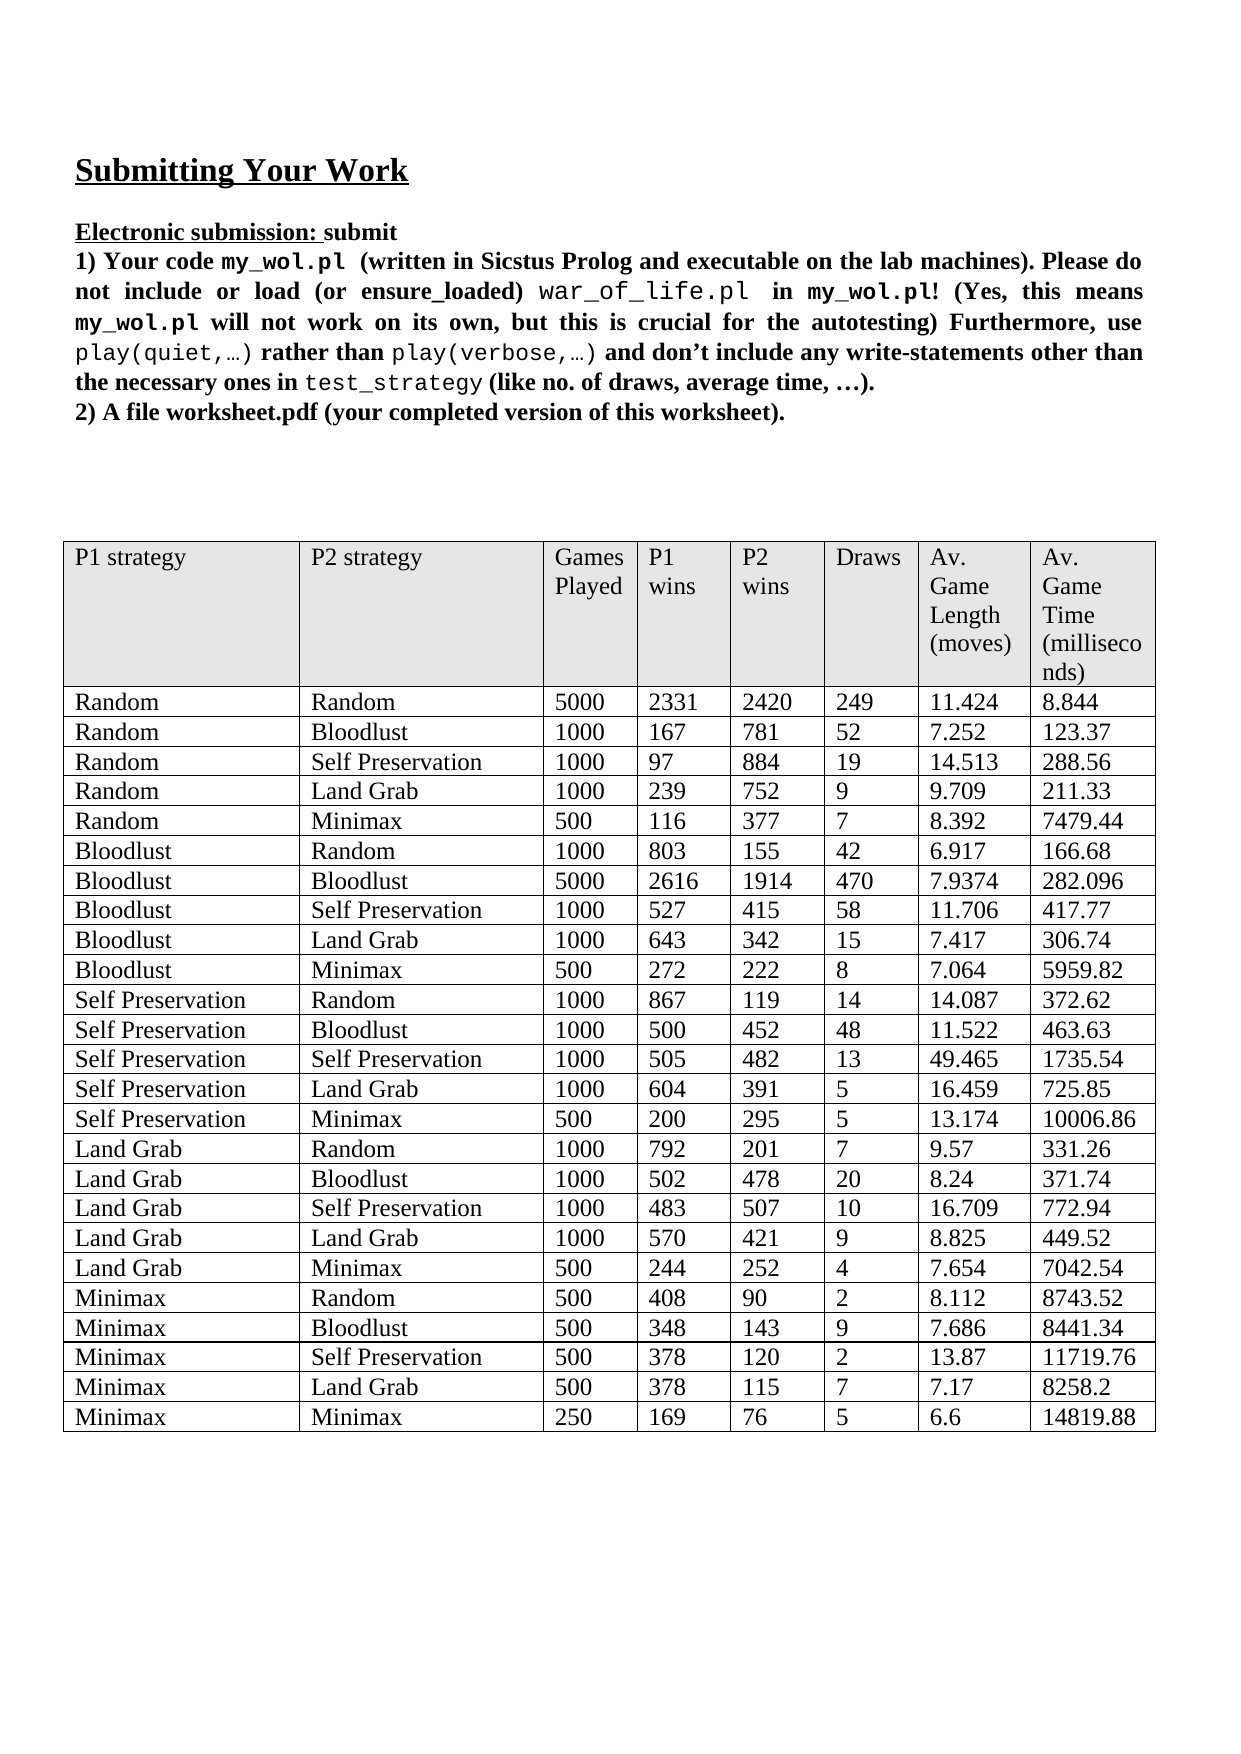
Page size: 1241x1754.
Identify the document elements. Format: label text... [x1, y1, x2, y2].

table_cell Self Preservation [64, 1074, 299, 1103]
table_cell 8258.2 [1031, 1372, 1155, 1401]
table_cell 15 [825, 925, 918, 954]
table_cell Land Grab [300, 1223, 543, 1252]
table_cell 792 [638, 1134, 730, 1163]
table_cell Land Grab [64, 1164, 299, 1192]
table_cell 507 [731, 1194, 824, 1222]
table_cell 1000 [544, 776, 637, 805]
table_cell 417.77 [1031, 896, 1155, 924]
table_cell 13 [825, 1045, 918, 1073]
table_cell 52 [825, 717, 918, 746]
table_cell 8441.34 [1031, 1313, 1155, 1341]
table_cell 1000 [544, 1074, 637, 1103]
table_cell 470 [825, 866, 918, 894]
table_cell 201 [731, 1134, 824, 1163]
table_cell 772.94 [1031, 1194, 1155, 1222]
table_cell 244 [638, 1253, 730, 1282]
table_cell 7.654 [919, 1253, 1030, 1282]
table_cell 1000 [544, 1164, 637, 1192]
table_cell 9 [825, 776, 918, 805]
table_cell 11.522 [919, 1015, 1030, 1043]
text Electronic submission: submit [75, 217, 1144, 246]
table_cell 7.686 [919, 1313, 1030, 1341]
table_cell Bloodlust [64, 955, 299, 984]
table_cell 288.56 [1031, 747, 1155, 775]
table_cell 7.417 [919, 925, 1030, 954]
table_cell 250 [544, 1402, 637, 1431]
table_cell Minimax [64, 1313, 299, 1341]
table_cell 7 [825, 806, 918, 835]
table_cell Self Preservation [64, 1045, 299, 1073]
table_cell 2 [825, 1283, 918, 1312]
table_cell Random [300, 836, 543, 865]
table_cell 1914 [731, 866, 824, 894]
table_cell 5000 [544, 866, 637, 894]
table_cell 10 [825, 1194, 918, 1222]
table_cell 1000 [544, 1223, 637, 1252]
table_cell 49.465 [919, 1045, 1030, 1073]
table_cell Random [64, 717, 299, 746]
table_cell 295 [731, 1104, 824, 1133]
table_cell 391 [731, 1074, 824, 1103]
table_cell 222 [731, 955, 824, 984]
table_cell Minimax [300, 955, 543, 984]
table_cell 377 [731, 806, 824, 835]
table_cell 378 [638, 1372, 730, 1401]
table_cell 115 [731, 1372, 824, 1401]
table_cell 2616 [638, 866, 730, 894]
table_cell Self Preservation [300, 896, 543, 924]
table_cell 16.459 [919, 1074, 1030, 1103]
table_cell Bloodlust [300, 1164, 543, 1192]
table_cell 8743.52 [1031, 1283, 1155, 1312]
table_cell 884 [731, 747, 824, 775]
table_cell Self Preservation [64, 985, 299, 1014]
table_cell 408 [638, 1283, 730, 1312]
table_cell 11.706 [919, 896, 1030, 924]
table_cell 143 [731, 1313, 824, 1341]
table_cell 1000 [544, 985, 637, 1014]
table_cell 483 [638, 1194, 730, 1222]
table_cell 527 [638, 896, 730, 924]
table_cell 7.252 [919, 717, 1030, 746]
table_cell 4 [825, 1253, 918, 1282]
table_cell 9.709 [919, 776, 1030, 805]
table_cell 505 [638, 1045, 730, 1073]
table_cell Random [64, 747, 299, 775]
table_cell 249 [825, 687, 918, 716]
table_cell 604 [638, 1074, 730, 1103]
table_cell 9 [825, 1223, 918, 1252]
table_cell 19 [825, 747, 918, 775]
table_header Av. Game Length (moves) [919, 542, 1030, 686]
table_cell 120 [731, 1343, 824, 1371]
table_cell 5 [825, 1104, 918, 1133]
table_cell Land Grab [300, 776, 543, 805]
text 2) A file worksheet.pdf (your completed version of this worksheet). [75, 397, 1144, 426]
table_cell 2420 [731, 687, 824, 716]
table_cell Land Grab [300, 925, 543, 954]
table_cell Self Preservation [64, 1104, 299, 1133]
table_cell Random [64, 806, 299, 835]
table_cell 781 [731, 717, 824, 746]
table_cell Self Preservation [300, 1194, 543, 1222]
table_cell Random [64, 776, 299, 805]
table_cell 725.85 [1031, 1074, 1155, 1103]
table_cell 1000 [544, 1015, 637, 1043]
table_cell 371.74 [1031, 1164, 1155, 1192]
table_header Games Played [544, 542, 637, 686]
table_cell 8.825 [919, 1223, 1030, 1252]
table_cell 8.844 [1031, 687, 1155, 716]
table_cell 119 [731, 985, 824, 1014]
table_cell 1000 [544, 717, 637, 746]
table_header Av. Game Time (milliseconds) [1031, 542, 1155, 686]
table_cell Land Grab [64, 1194, 299, 1222]
table_cell 7042.54 [1031, 1253, 1155, 1282]
table_cell 7 [825, 1134, 918, 1163]
table_cell 478 [731, 1164, 824, 1192]
table_cell 1000 [544, 1134, 637, 1163]
table_cell 1000 [544, 836, 637, 865]
table_cell 5 [825, 1402, 918, 1431]
table_cell 116 [638, 806, 730, 835]
table_cell 9.57 [919, 1134, 1030, 1163]
table_cell 1000 [544, 896, 637, 924]
table_cell 500 [544, 1283, 637, 1312]
table_cell 2 [825, 1343, 918, 1371]
table_cell 10006.86 [1031, 1104, 1155, 1133]
table_cell Land Grab [300, 1074, 543, 1103]
table_cell 14819.88 [1031, 1402, 1155, 1431]
table_cell 482 [731, 1045, 824, 1073]
table_cell Random [300, 687, 543, 716]
table_cell Minimax [64, 1343, 299, 1371]
table_cell 2331 [638, 687, 730, 716]
table_cell 123.37 [1031, 717, 1155, 746]
table_cell 7.064 [919, 955, 1030, 984]
table_cell 1000 [544, 1045, 637, 1073]
table_cell Minimax [64, 1372, 299, 1401]
table_cell Random [300, 1134, 543, 1163]
table_cell 8.112 [919, 1283, 1030, 1312]
table_cell 7.9374 [919, 866, 1030, 894]
table_header P1 wins [638, 542, 730, 686]
table_cell 8.24 [919, 1164, 1030, 1192]
table_cell 500 [544, 1343, 637, 1371]
table_cell Bloodlust [64, 866, 299, 894]
table_cell 8 [825, 955, 918, 984]
table_cell 58 [825, 896, 918, 924]
table_cell 8.392 [919, 806, 1030, 835]
table_header Draws [825, 542, 918, 686]
table_cell 167 [638, 717, 730, 746]
table_header P2 strategy [300, 542, 543, 686]
table_cell 200 [638, 1104, 730, 1133]
table_cell 463.63 [1031, 1015, 1155, 1043]
table_cell 14 [825, 985, 918, 1014]
table_cell Bloodlust [64, 896, 299, 924]
table_cell 5959.82 [1031, 955, 1155, 984]
table_cell 752 [731, 776, 824, 805]
table_cell 76 [731, 1402, 824, 1431]
table_cell 6.6 [919, 1402, 1030, 1431]
table_cell Land Grab [64, 1223, 299, 1252]
table_cell Land Grab [64, 1253, 299, 1282]
table_cell 500 [544, 1313, 637, 1341]
table_cell 1000 [544, 925, 637, 954]
table_cell Random [300, 985, 543, 1014]
table_cell Bloodlust [300, 717, 543, 746]
table_cell Self Preservation [300, 1045, 543, 1073]
table_cell 570 [638, 1223, 730, 1252]
table_cell 502 [638, 1164, 730, 1192]
table_cell 282.096 [1031, 866, 1155, 894]
table_cell 13.87 [919, 1343, 1030, 1371]
table_cell 1000 [544, 747, 637, 775]
table_cell Bloodlust [300, 866, 543, 894]
table_cell 643 [638, 925, 730, 954]
table_cell 7479.44 [1031, 806, 1155, 835]
table_cell 239 [638, 776, 730, 805]
table_cell 348 [638, 1313, 730, 1341]
table_cell Minimax [300, 806, 543, 835]
table_cell Random [64, 687, 299, 716]
table_cell Self Preservation [300, 1343, 543, 1371]
table_cell 20 [825, 1164, 918, 1192]
table_cell Self Preservation [64, 1015, 299, 1043]
table_cell 452 [731, 1015, 824, 1043]
table_cell Minimax [64, 1283, 299, 1312]
table_cell 500 [544, 1253, 637, 1282]
table_cell 155 [731, 836, 824, 865]
table_cell Land Grab [64, 1134, 299, 1163]
table_cell Bloodlust [300, 1015, 543, 1043]
table_cell Minimax [300, 1402, 543, 1431]
table_cell Bloodlust [64, 836, 299, 865]
table_cell 500 [544, 1372, 637, 1401]
table_cell Self Preservation [300, 747, 543, 775]
table_cell 9 [825, 1313, 918, 1341]
table_cell 372.62 [1031, 985, 1155, 1014]
text 1) Your code my_wol.pl (written in Sicstus Prolog and executable on the lab machines). Please do not include or load (or ensure_loaded) war_of_life.pl in my_wol.pl! (Yes, this means my_wol.pl will not work on its own, but this is crucial for the autotesting) Furthermore, use play(quiet,…) rather than play(verbose,…) and don’t include any write-statements other than the necessary ones in test_strategy (like no. of draws, average time, …). [75, 246, 1144, 397]
table_cell 500 [544, 955, 637, 984]
table_cell 421 [731, 1223, 824, 1252]
table_cell 272 [638, 955, 730, 984]
table_cell Minimax [64, 1402, 299, 1431]
table_cell 166.68 [1031, 836, 1155, 865]
table_cell 867 [638, 985, 730, 1014]
table_cell 252 [731, 1253, 824, 1282]
table_cell 14.087 [919, 985, 1030, 1014]
table_cell 169 [638, 1402, 730, 1431]
table_cell 5000 [544, 687, 637, 716]
table_cell 1000 [544, 1194, 637, 1222]
table_cell Minimax [300, 1104, 543, 1133]
table_cell 13.174 [919, 1104, 1030, 1133]
table_cell Bloodlust [300, 1313, 543, 1341]
table_header P1 strategy [64, 542, 299, 686]
table_cell 11.424 [919, 687, 1030, 716]
table_cell 500 [544, 1104, 637, 1133]
table_cell Random [300, 1283, 543, 1312]
table_cell 342 [731, 925, 824, 954]
table_cell 306.74 [1031, 925, 1155, 954]
table_cell 415 [731, 896, 824, 924]
table_cell Land Grab [300, 1372, 543, 1401]
table_cell 42 [825, 836, 918, 865]
table_cell 7.17 [919, 1372, 1030, 1401]
table_cell Bloodlust [64, 925, 299, 954]
table_cell 11719.76 [1031, 1343, 1155, 1371]
table_cell 331.26 [1031, 1134, 1155, 1163]
subtitle Submitting Your Work [75, 150, 1144, 188]
table_cell Minimax [300, 1253, 543, 1282]
table_cell 14.513 [919, 747, 1030, 775]
table_cell 90 [731, 1283, 824, 1312]
table_cell 7 [825, 1372, 918, 1401]
table_cell 378 [638, 1343, 730, 1371]
table_cell 803 [638, 836, 730, 865]
table_cell 449.52 [1031, 1223, 1155, 1252]
table_cell 16.709 [919, 1194, 1030, 1222]
table_cell 211.33 [1031, 776, 1155, 805]
table_cell 97 [638, 747, 730, 775]
table_header P2 wins [731, 542, 824, 686]
table_cell 48 [825, 1015, 918, 1043]
table_cell 5 [825, 1074, 918, 1103]
table_cell 1735.54 [1031, 1045, 1155, 1073]
table_cell 500 [638, 1015, 730, 1043]
table_cell 6.917 [919, 836, 1030, 865]
table_cell 500 [544, 806, 637, 835]
